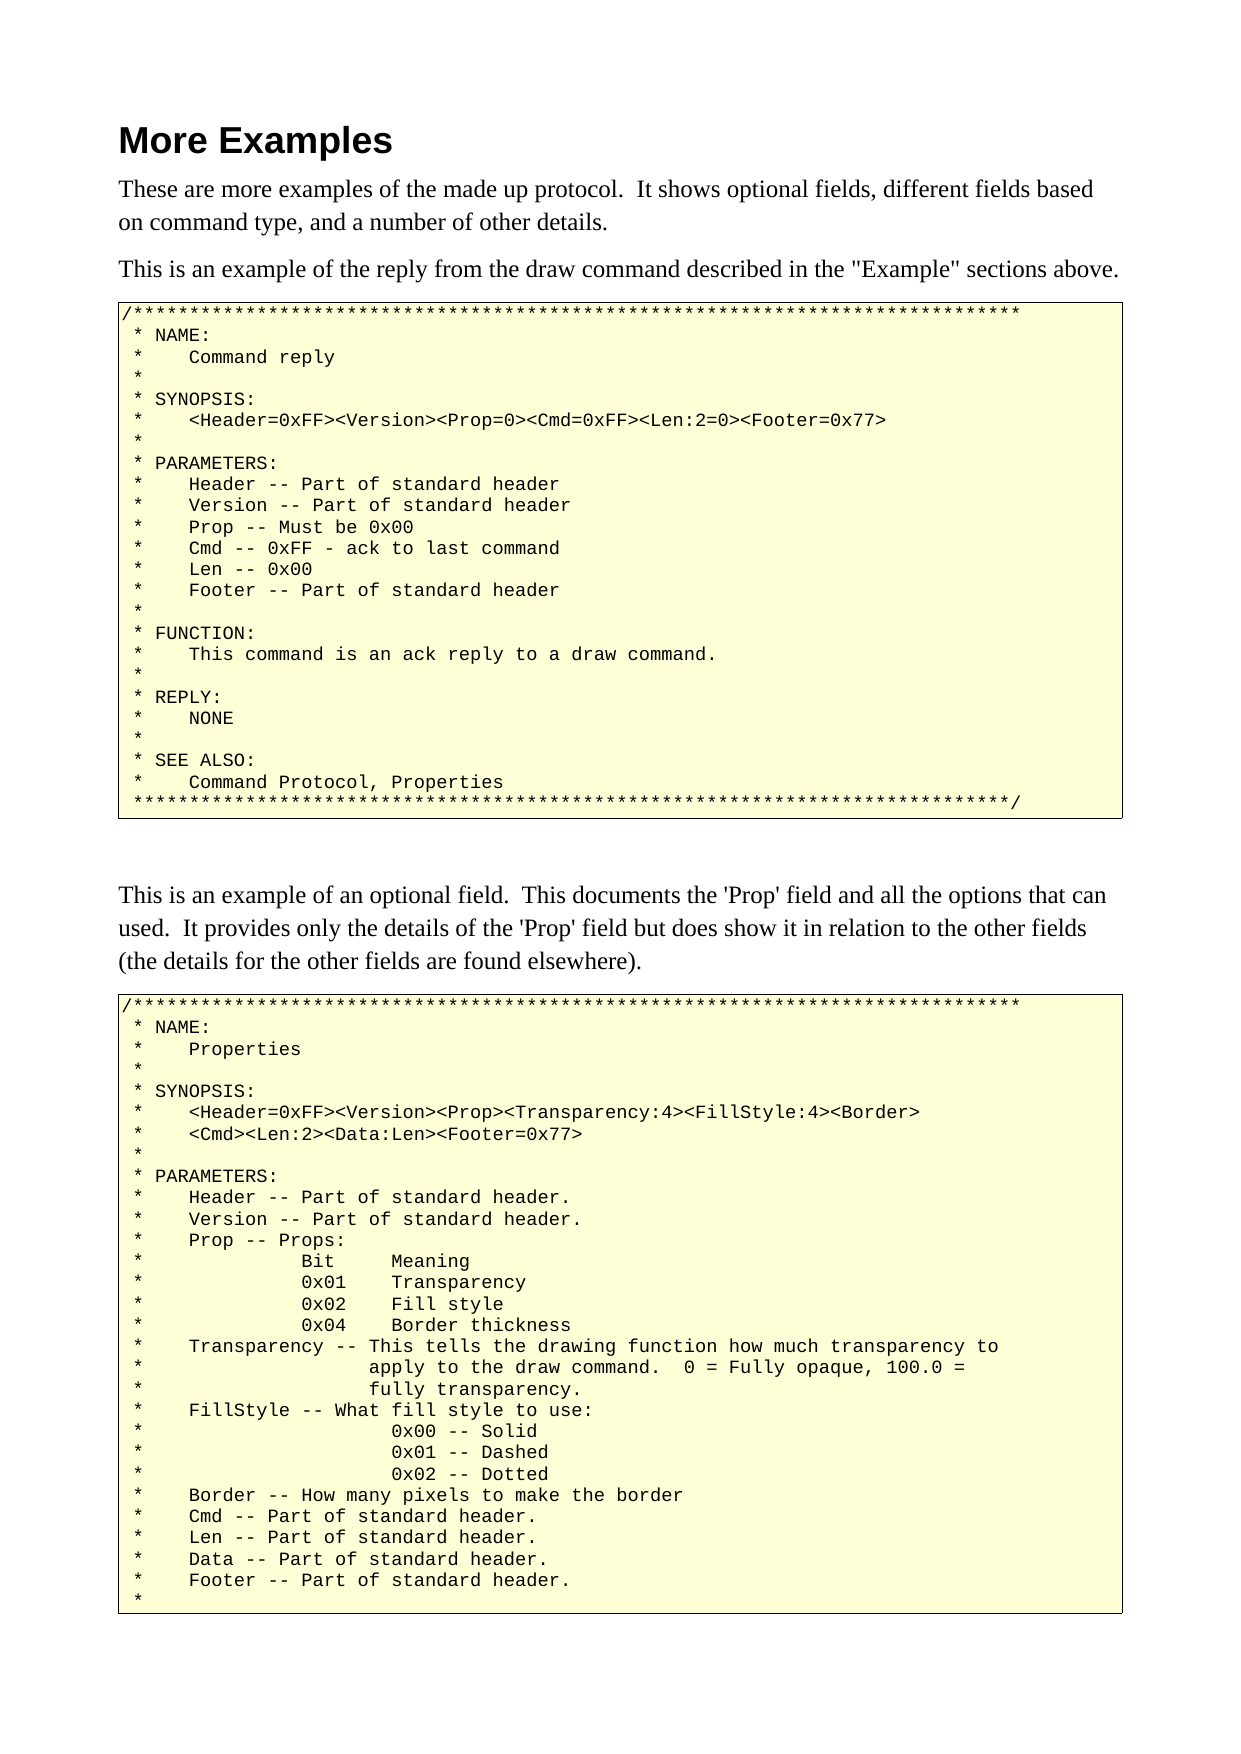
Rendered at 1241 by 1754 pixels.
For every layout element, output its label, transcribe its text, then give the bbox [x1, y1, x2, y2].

text * [119, 727, 1122, 748]
text * Footer -- Part of standard header. [119, 1568, 1122, 1589]
text * Properties [119, 1037, 1122, 1058]
text * 0x02 Fill style [119, 1292, 1122, 1313]
text * <Header=0xFF><Version><Prop><Transparency:4><FillStyle:4><Border> [119, 1100, 1122, 1122]
text * FUNCTION: [119, 621, 1122, 642]
text * 0x02 -- Dotted [119, 1462, 1122, 1483]
text * <Header=0xFF><Version><Prop=0><Cmd=0xFF><Len:2=0><Footer=0x77> [119, 408, 1122, 429]
text These are more examples of the made up protocol. It shows optional fields, different fields based on command type, and a number of other details. [118, 174, 1122, 236]
text * Prop -- Props: [119, 1228, 1122, 1249]
text * FillStyle -- What fill style to use: [119, 1398, 1122, 1419]
text * SYNOPSIS: [119, 387, 1122, 408]
text * 0x00 -- Solid [119, 1419, 1122, 1440]
text * Header -- Part of standard header [119, 472, 1122, 493]
text * [119, 1058, 1122, 1079]
text * fully transparency. [119, 1377, 1122, 1398]
text * Len -- Part of standard header. [119, 1525, 1122, 1547]
text * Footer -- Part of standard header [119, 578, 1122, 599]
text * Bit Meaning [119, 1249, 1122, 1270]
text * <Cmd><Len:2><Data:Len><Footer=0x77> [119, 1122, 1122, 1143]
subtitle More Examples [118, 118, 1122, 161]
text * Cmd -- Part of standard header. [119, 1504, 1122, 1525]
text * Command Protocol, Properties [119, 769, 1122, 791]
text * 0x01 -- Dashed [119, 1440, 1122, 1462]
text * Prop -- Must be 0x00 [119, 514, 1122, 536]
text This is an example of an optional field. This documents the 'Prop' field and all the options that can used. It provides only the details of the 'Prop' field but does show it in relation to the other fields (the details for the other fields are found elsewhere). [118, 880, 1122, 975]
text * Command reply [119, 344, 1122, 366]
text * SEE ALSO: [119, 748, 1122, 769]
text * Header -- Part of standard header. [119, 1185, 1122, 1207]
text * Transparency -- This tells the drawing function how much transparency to [119, 1334, 1122, 1355]
text * NAME: [119, 1015, 1122, 1037]
text * NAME: [119, 323, 1122, 344]
text * [119, 429, 1122, 451]
text * NONE [119, 706, 1122, 727]
text * 0x01 Transparency [119, 1270, 1122, 1292]
text * REPLY: [119, 684, 1122, 706]
text /******************************************************************************* [119, 303, 1122, 323]
text * Version -- Part of standard header [119, 493, 1122, 514]
text This is an example of the reply from the draw command described in the "Example" sections above. [118, 254, 1122, 283]
text * [119, 1589, 1122, 1613]
text ******************************************************************************/ [119, 791, 1122, 818]
text * Data -- Part of standard header. [119, 1547, 1122, 1568]
text * [119, 663, 1122, 684]
text * apply to the draw command. 0 = Fully opaque, 100.0 = [119, 1355, 1122, 1377]
text * SYNOPSIS: [119, 1079, 1122, 1100]
text * This command is an ack reply to a draw command. [119, 642, 1122, 663]
text * 0x04 Border thickness [119, 1313, 1122, 1334]
text * PARAMETERS: [119, 451, 1122, 472]
text /******************************************************************************* [119, 995, 1122, 1015]
text * [119, 599, 1122, 621]
text * Border -- How many pixels to make the border [119, 1483, 1122, 1504]
text * PARAMETERS: [119, 1164, 1122, 1185]
text * [119, 366, 1122, 387]
text * Cmd -- 0xFF - ack to last command [119, 536, 1122, 557]
text * Version -- Part of standard header. [119, 1207, 1122, 1228]
text * Len -- 0x00 [119, 557, 1122, 578]
text * [119, 1143, 1122, 1164]
